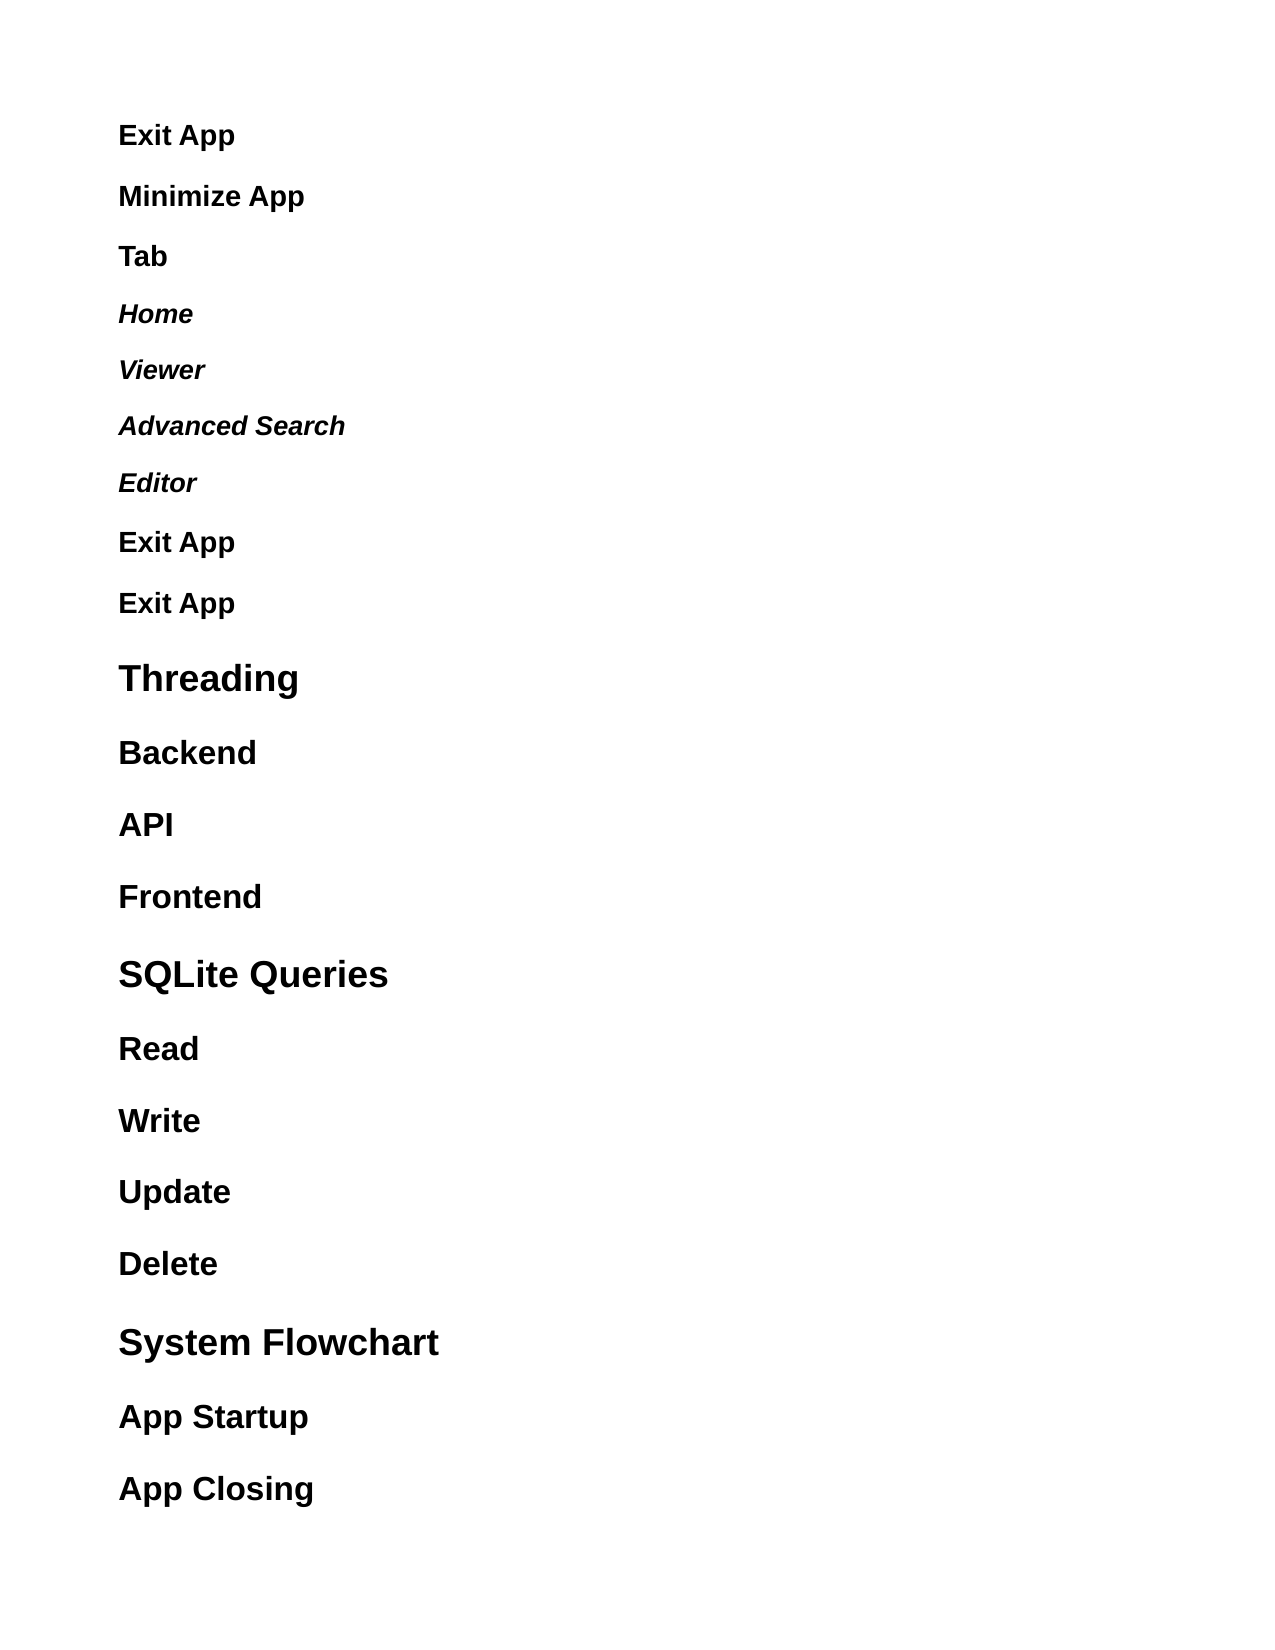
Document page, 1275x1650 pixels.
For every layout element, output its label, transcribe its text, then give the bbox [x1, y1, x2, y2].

subtitle Frontend [118, 877, 1157, 915]
subtitle Read [118, 1029, 1157, 1067]
subtitle App Closing [118, 1468, 1157, 1507]
subtitle SQLite Queries [118, 953, 1157, 996]
subtitle Editor [118, 467, 1157, 498]
subtitle Advanced Search [118, 410, 1157, 442]
subtitle Threading [118, 657, 1157, 700]
subtitle Minimize App [118, 179, 1157, 212]
subtitle System Flowchart [118, 1320, 1157, 1363]
subtitle App Startup [118, 1397, 1157, 1435]
subtitle Home [118, 298, 1157, 329]
subtitle Tab [118, 239, 1157, 273]
subtitle Backend [118, 733, 1157, 772]
subtitle Exit App [118, 525, 1157, 558]
subtitle Delete [118, 1244, 1157, 1283]
subtitle API [118, 805, 1157, 843]
subtitle Viewer [118, 354, 1157, 385]
subtitle Exit App [118, 118, 1157, 152]
subtitle Write [118, 1101, 1157, 1139]
subtitle Exit App [118, 586, 1157, 619]
subtitle Update [118, 1173, 1157, 1211]
